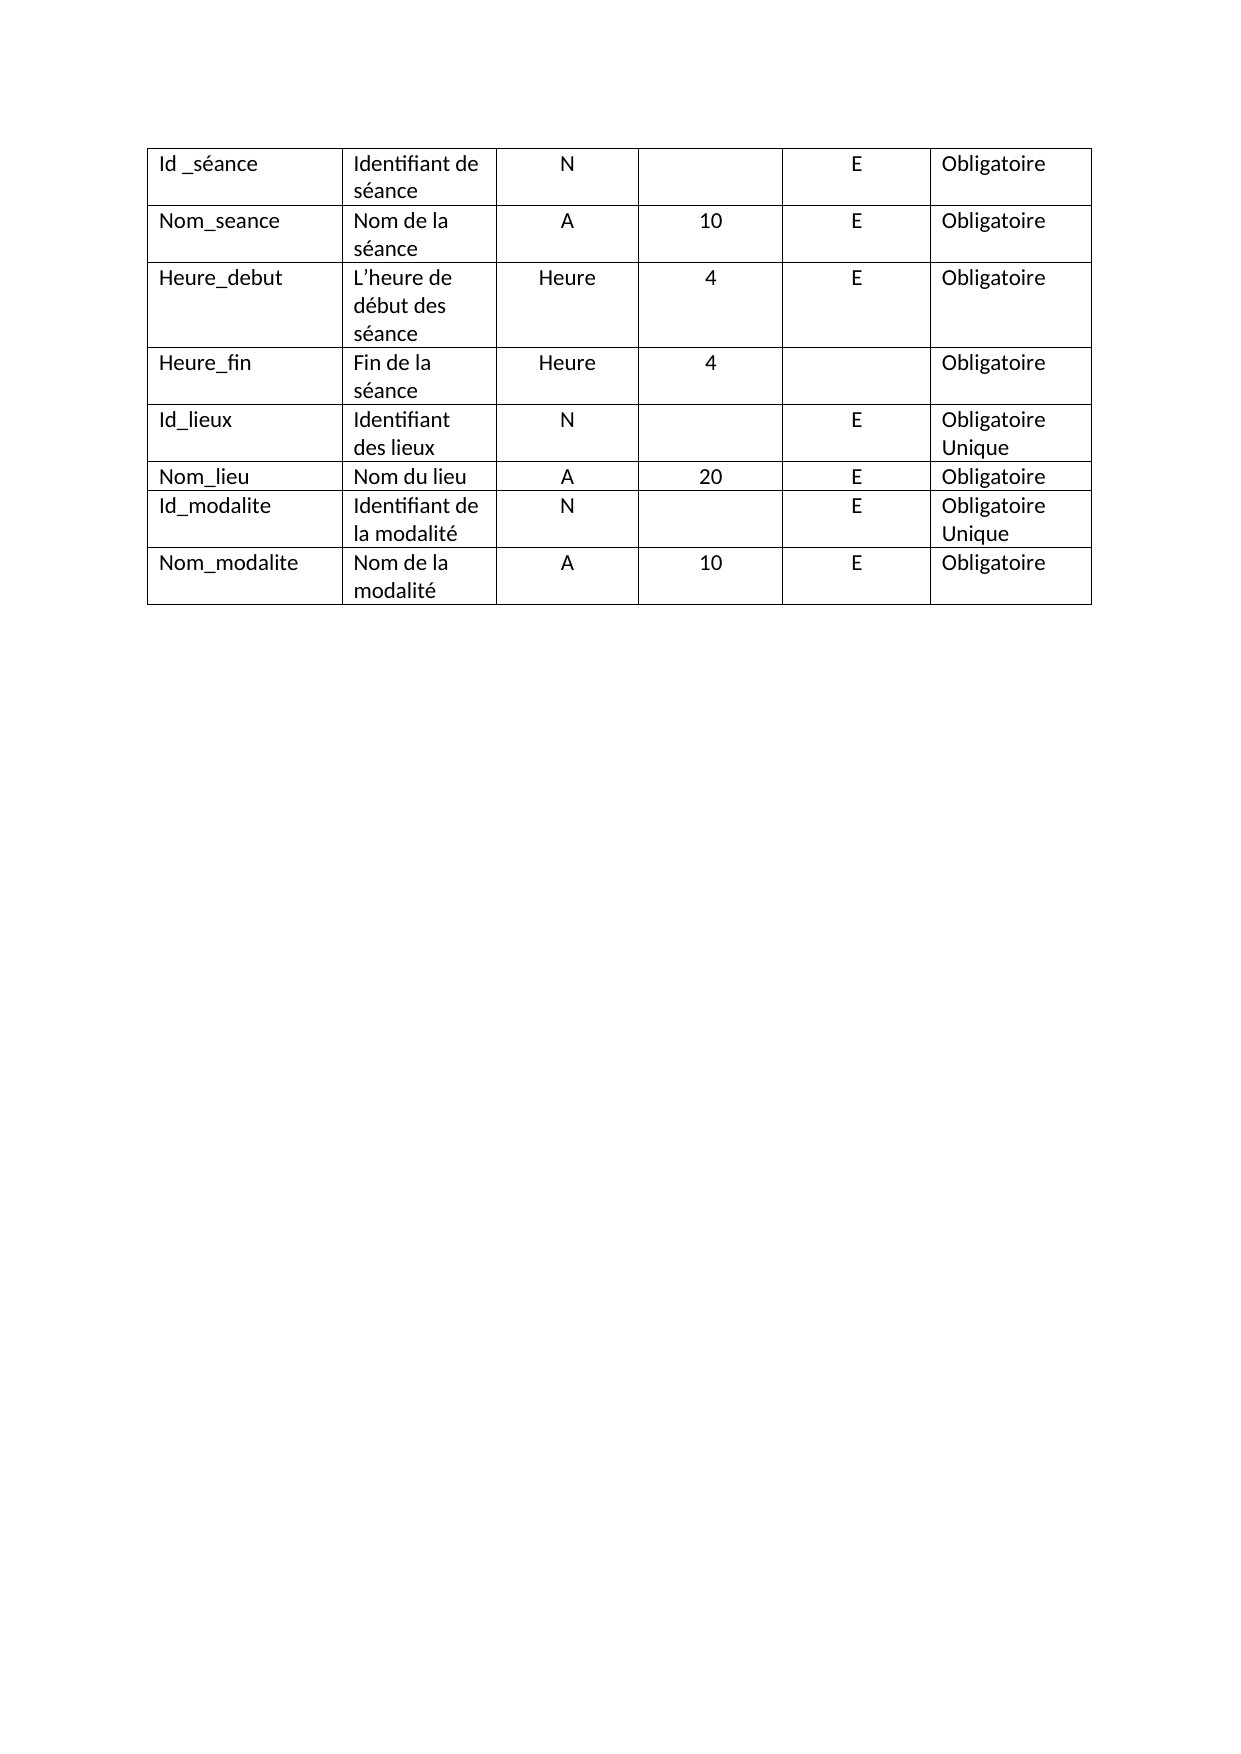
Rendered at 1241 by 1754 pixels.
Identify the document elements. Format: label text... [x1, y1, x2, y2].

table_cell Nom de la séance [343, 206, 496, 262]
table_cell Obligatoire [931, 348, 1091, 404]
table_cell 4 [639, 348, 782, 404]
table_cell Id_modalite [148, 491, 342, 547]
table_cell Nom_seance [148, 206, 342, 262]
table_cell Fin de la séance [343, 348, 496, 404]
table_cell Obligatoire [931, 149, 1091, 205]
table_cell Id _séance [148, 149, 342, 205]
table_cell A [497, 206, 638, 262]
table_cell Heure_fin [148, 348, 342, 404]
table_cell N [497, 491, 638, 547]
table_cell Obligatoire Unique [931, 405, 1091, 461]
table_cell E [783, 206, 930, 262]
table_cell N [497, 405, 638, 461]
table_cell Obligatoire Unique [931, 491, 1091, 547]
table_cell Heure [497, 348, 638, 404]
table_cell Nom du lieu [343, 462, 496, 490]
table_cell 10 [639, 206, 782, 262]
table_cell 4 [639, 263, 782, 347]
table_cell N [497, 149, 638, 205]
table_cell Heure_debut [148, 263, 342, 347]
table_cell [639, 405, 782, 461]
table_cell Nom de la modalité [343, 548, 496, 604]
table_cell Identifiant de séance [343, 149, 496, 205]
table_cell Identifiant des lieux [343, 405, 496, 461]
table_cell [639, 491, 782, 547]
table_cell E [783, 548, 930, 604]
table_cell E [783, 405, 930, 461]
table_cell 10 [639, 548, 782, 604]
table_cell Id_lieux [148, 405, 342, 461]
table_cell A [497, 548, 638, 604]
table_cell Identifiant de la modalité [343, 491, 496, 547]
table_cell A [497, 462, 638, 490]
table_cell Obligatoire [931, 206, 1091, 262]
table_cell L’heure de début des séance [343, 263, 496, 347]
table_cell E [783, 149, 930, 205]
table_cell Nom_modalite [148, 548, 342, 604]
table_cell [783, 348, 930, 404]
table_cell Nom_lieu [148, 462, 342, 490]
table_cell [639, 149, 782, 205]
table_cell E [783, 491, 930, 547]
table_cell Heure [497, 263, 638, 347]
table_cell 20 [639, 462, 782, 490]
table_cell Obligatoire [931, 263, 1091, 347]
table_cell E [783, 263, 930, 347]
table_cell Obligatoire [931, 548, 1091, 604]
table_cell Obligatoire [931, 462, 1091, 490]
table_cell E [783, 462, 930, 490]
